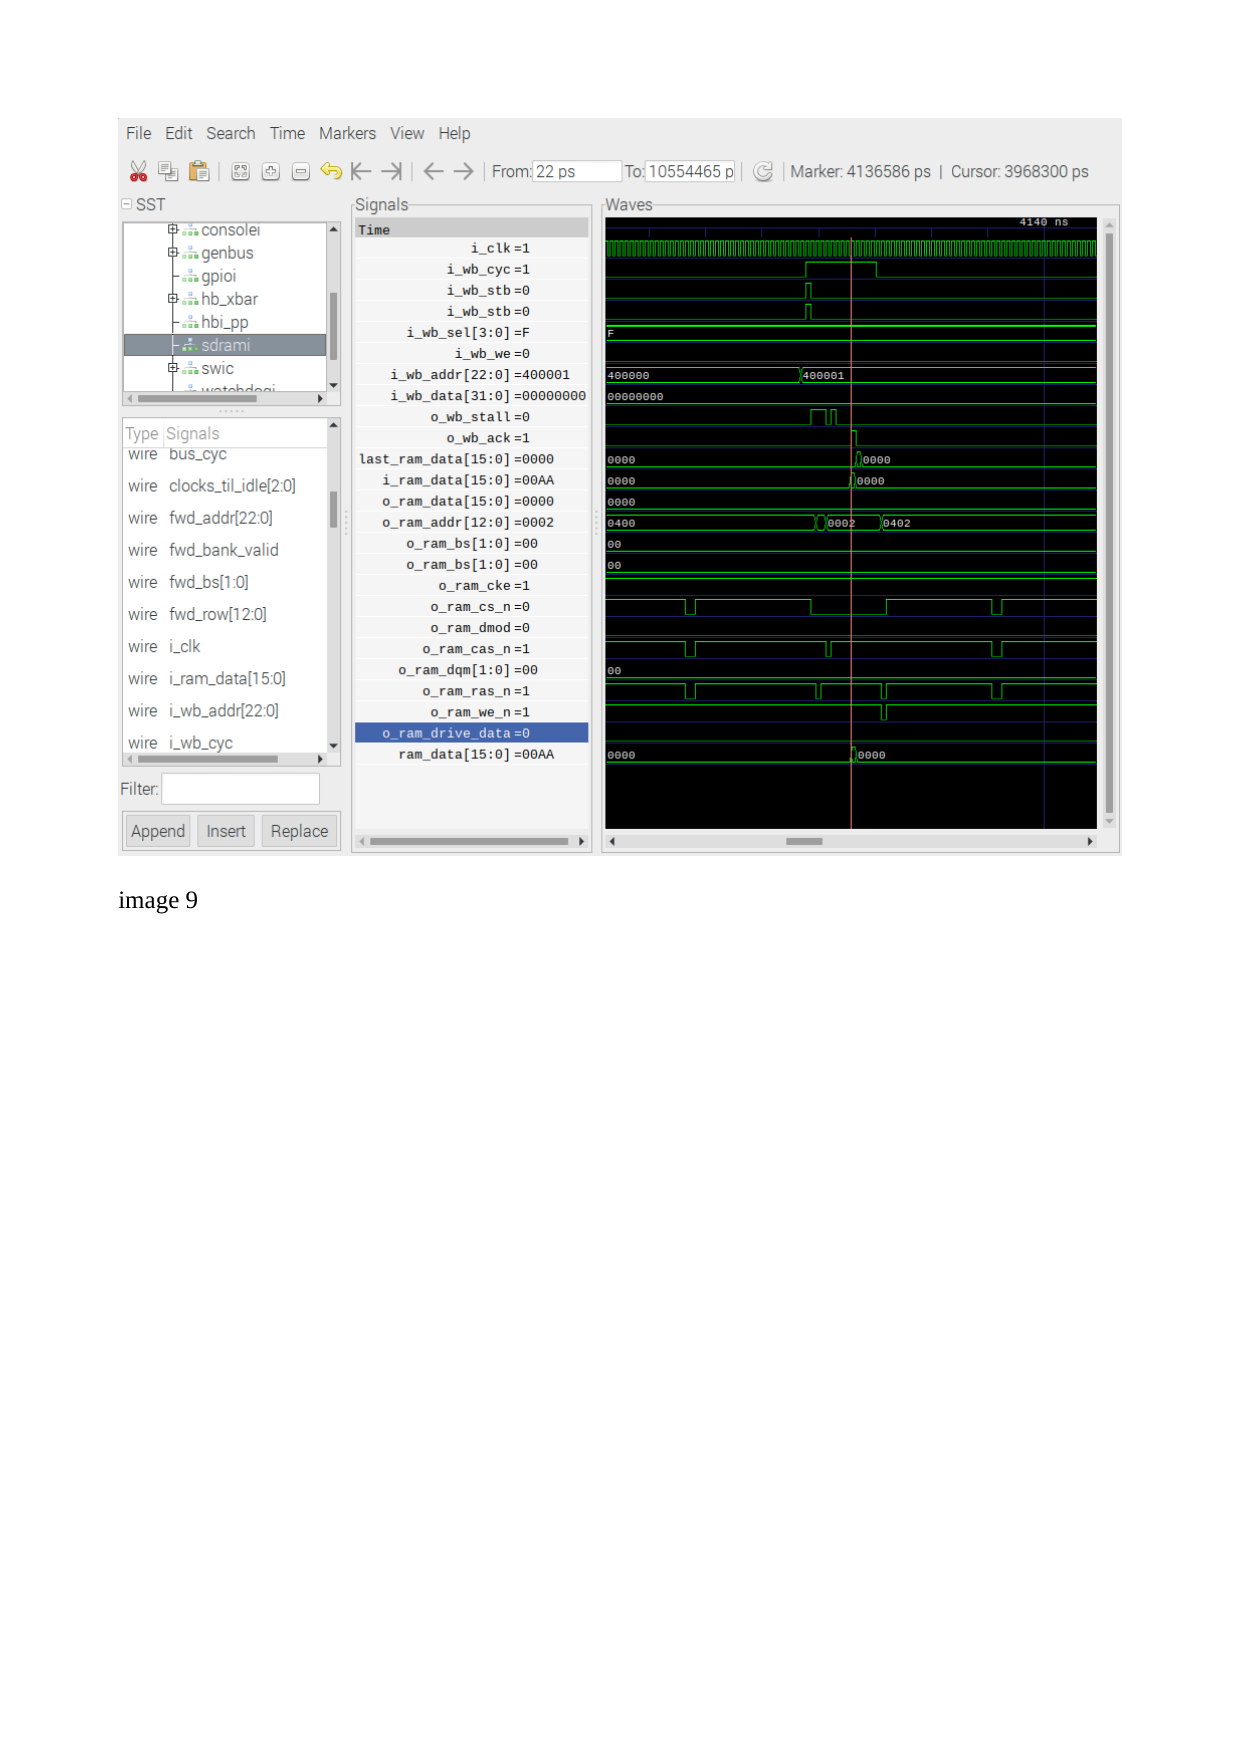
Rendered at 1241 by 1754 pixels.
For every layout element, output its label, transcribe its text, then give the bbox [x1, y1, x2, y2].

text image 9 [118, 885, 1122, 913]
picture [118, 118, 1123, 856]
